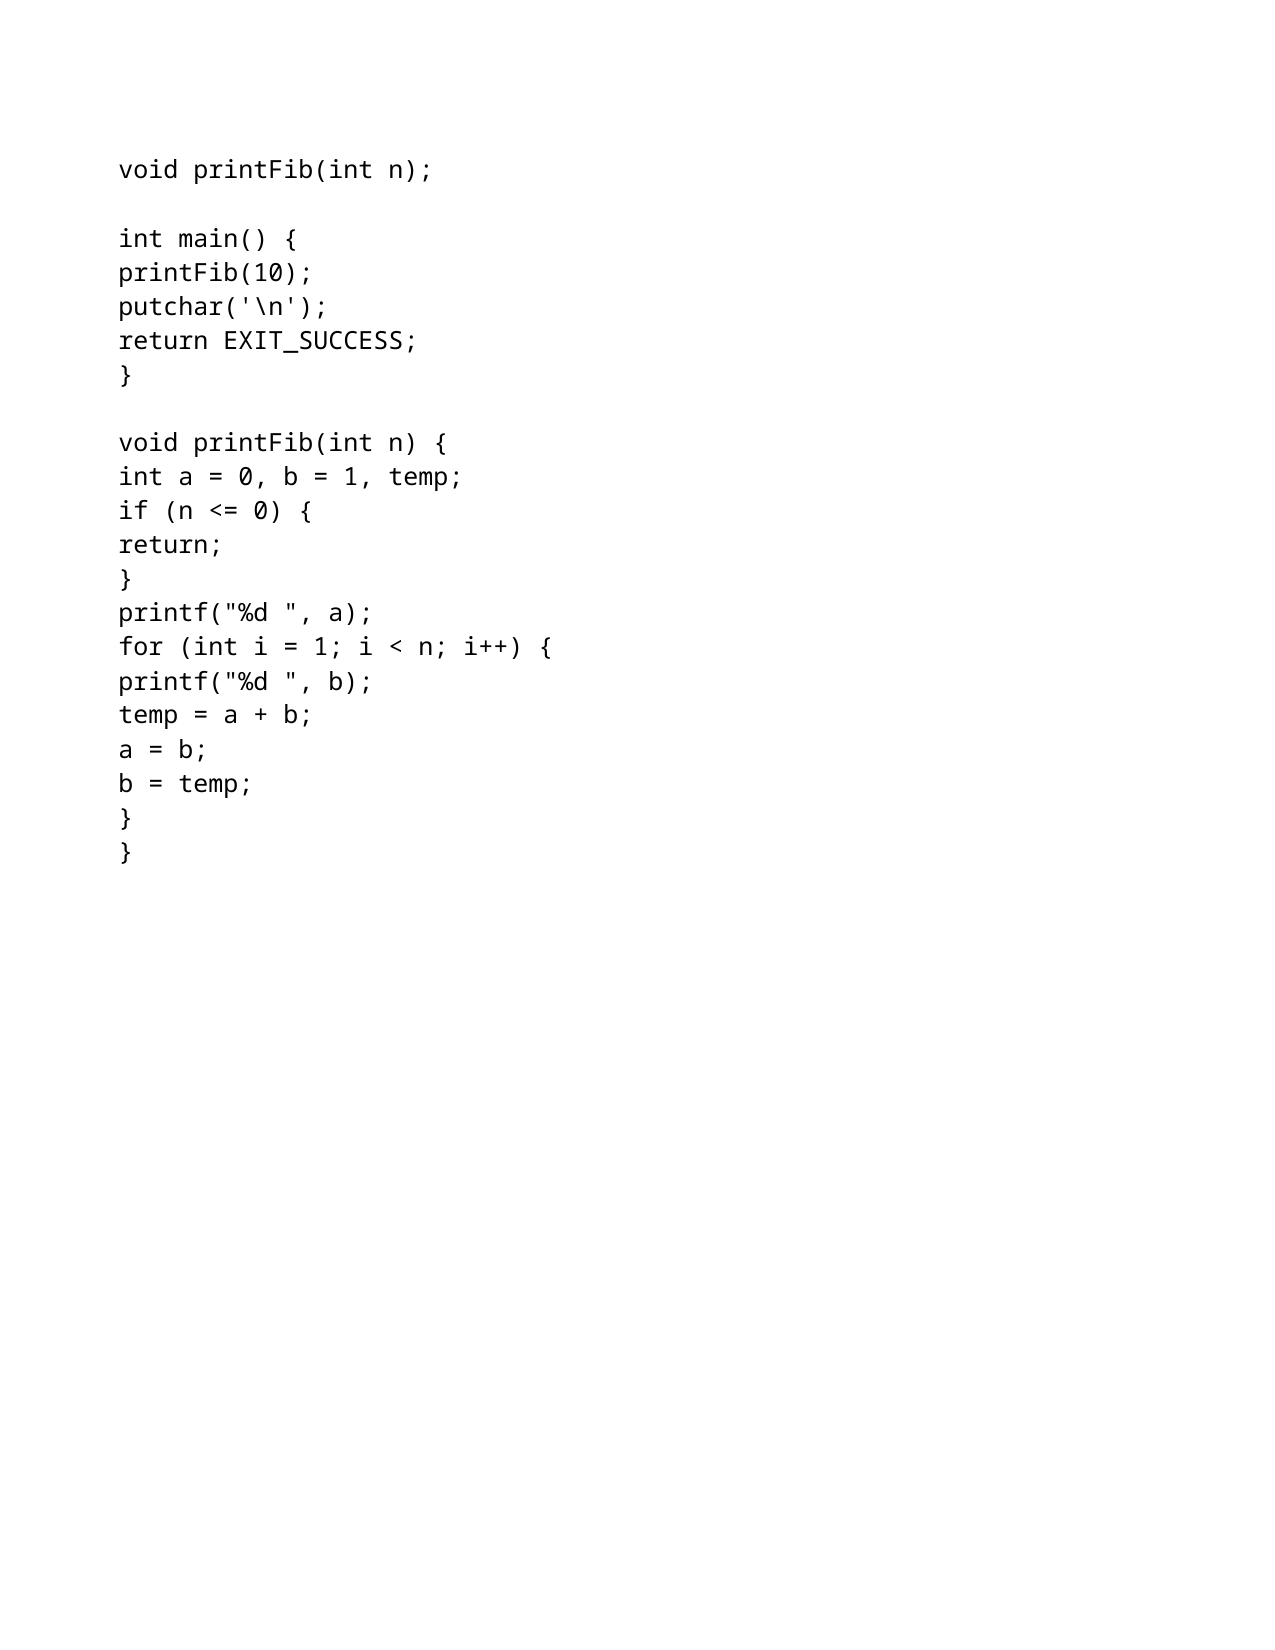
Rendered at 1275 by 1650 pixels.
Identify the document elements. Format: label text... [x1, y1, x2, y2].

text } [118, 357, 1157, 391]
text putchar('\n'); [118, 288, 1157, 322]
text int main() { [118, 220, 1157, 254]
text void printFib(int n) { [118, 425, 1157, 459]
text return EXIT_SUCCESS; [118, 322, 1157, 357]
text printf("%d ", a); [118, 595, 1157, 629]
text } [118, 561, 1157, 595]
text return; [118, 527, 1157, 561]
text void printFib(int n); [118, 152, 1157, 186]
text } [118, 799, 1157, 833]
text a = b; [118, 731, 1157, 765]
text printf("%d ", b); [118, 663, 1157, 697]
text b = temp; [118, 765, 1157, 799]
text for (int i = 1; i < n; i++) { [118, 629, 1157, 663]
text int a = 0, b = 1, temp; [118, 459, 1157, 493]
text } [118, 833, 1157, 867]
text if (n <= 0) { [118, 493, 1157, 527]
text printFib(10); [118, 254, 1157, 288]
text temp = a + b; [118, 697, 1157, 731]
